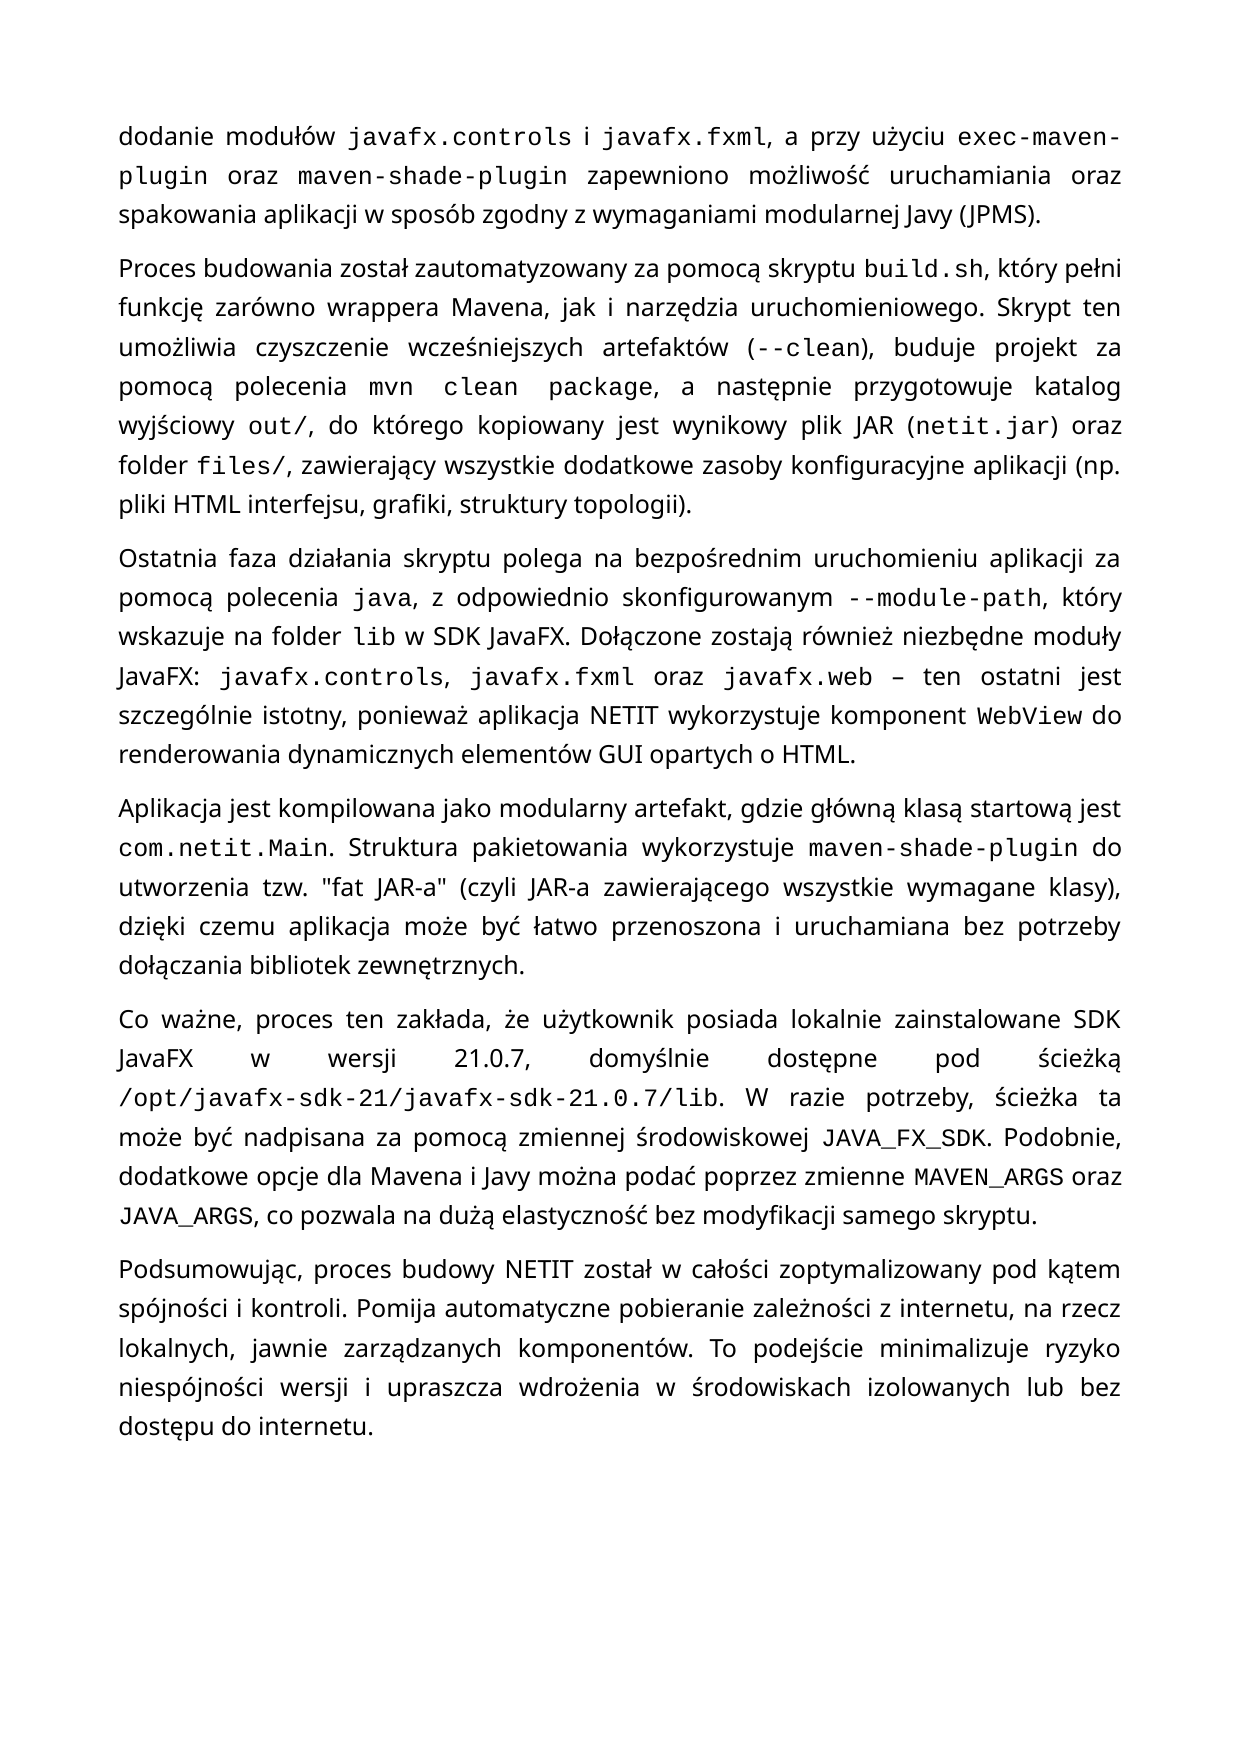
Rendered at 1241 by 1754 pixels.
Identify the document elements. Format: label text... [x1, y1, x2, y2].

text dodanie modułów javafx.controls i javafx.fxml, a przy użyciu exec-maven-plugin oraz maven-shade-plugin zapewniono możliwość uruchamiania oraz spakowania aplikacji w sposób zgodny z wymaganiami modularnej Javy (JPMS). [118, 118, 1122, 231]
text Aplikacja jest kompilowana jako modularny artefakt, gdzie główną klasą startową jest com.netit.Main. Struktura pakietowania wykorzystuje maven-shade-plugin do utworzenia tzw. "fat JAR-a" (czyli JAR-a zawierającego wszystkie wymagane klasy), dzięki czemu aplikacja może być łatwo przenoszona i uruchamiana bez potrzeby dołączania bibliotek zewnętrznych. [118, 791, 1122, 982]
text Co ważne, proces ten zakłada, że użytkownik posiada lokalnie zainstalowane SDK JavaFX w wersji 21.0.7, domyślnie dostępne pod ścieżką /opt/javafx-sdk-21/javafx-sdk-21.0.7/lib. W razie potrzeby, ścieżka ta może być nadpisana za pomocą zmiennej środowiskowej JAVA_FX_SDK. Podobnie, dodatkowe opcje dla Mavena i Javy można podać poprzez zmienne MAVEN_ARGS oraz JAVA_ARGS, co pozwala na dużą elastyczność bez modyfikacji samego skryptu. [118, 1001, 1122, 1232]
text Proces budowania został zautomatyzowany za pomocą skryptu build.sh, który pełni funkcję zarówno wrappera Mavena, jak i narzędzia uruchomieniowego. Skrypt ten umożliwia czyszczenie wcześniejszych artefaktów (--clean), buduje projekt za pomocą polecenia mvn clean package, a następnie przygotowuje katalog wyjściowy out/, do którego kopiowany jest wynikowy plik JAR (netit.jar) oraz folder files/, zawierający wszystkie dodatkowe zasoby konfiguracyjne aplikacji (np. pliki HTML interfejsu, grafiki, struktury topologii). [118, 251, 1122, 521]
text Podsumowując, proces budowy NETIT został w całości zoptymalizowany pod kątem spójności i kontroli. Pomija automatyczne pobieranie zależności z internetu, na rzecz lokalnych, jawnie zarządzanych komponentów. To podejście minimalizuje ryzyko niespójności wersji i upraszcza wdrożenia w środowiskach izolowanych lub bez dostępu do internetu. [118, 1252, 1122, 1443]
text Ostatnia faza działania skryptu polega na bezpośrednim uruchomieniu aplikacji za pomocą polecenia java, z odpowiednio skonfigurowanym --module-path, który wskazuje na folder lib w SDK JavaFX. Dołączone zostają również niezbędne moduły JavaFX: javafx.controls, javafx.fxml oraz javafx.web – ten ostatni jest szczególnie istotny, ponieważ aplikacja NETIT wykorzystuje komponent WebView do renderowania dynamicznych elementów GUI opartych o HTML. [118, 540, 1122, 771]
